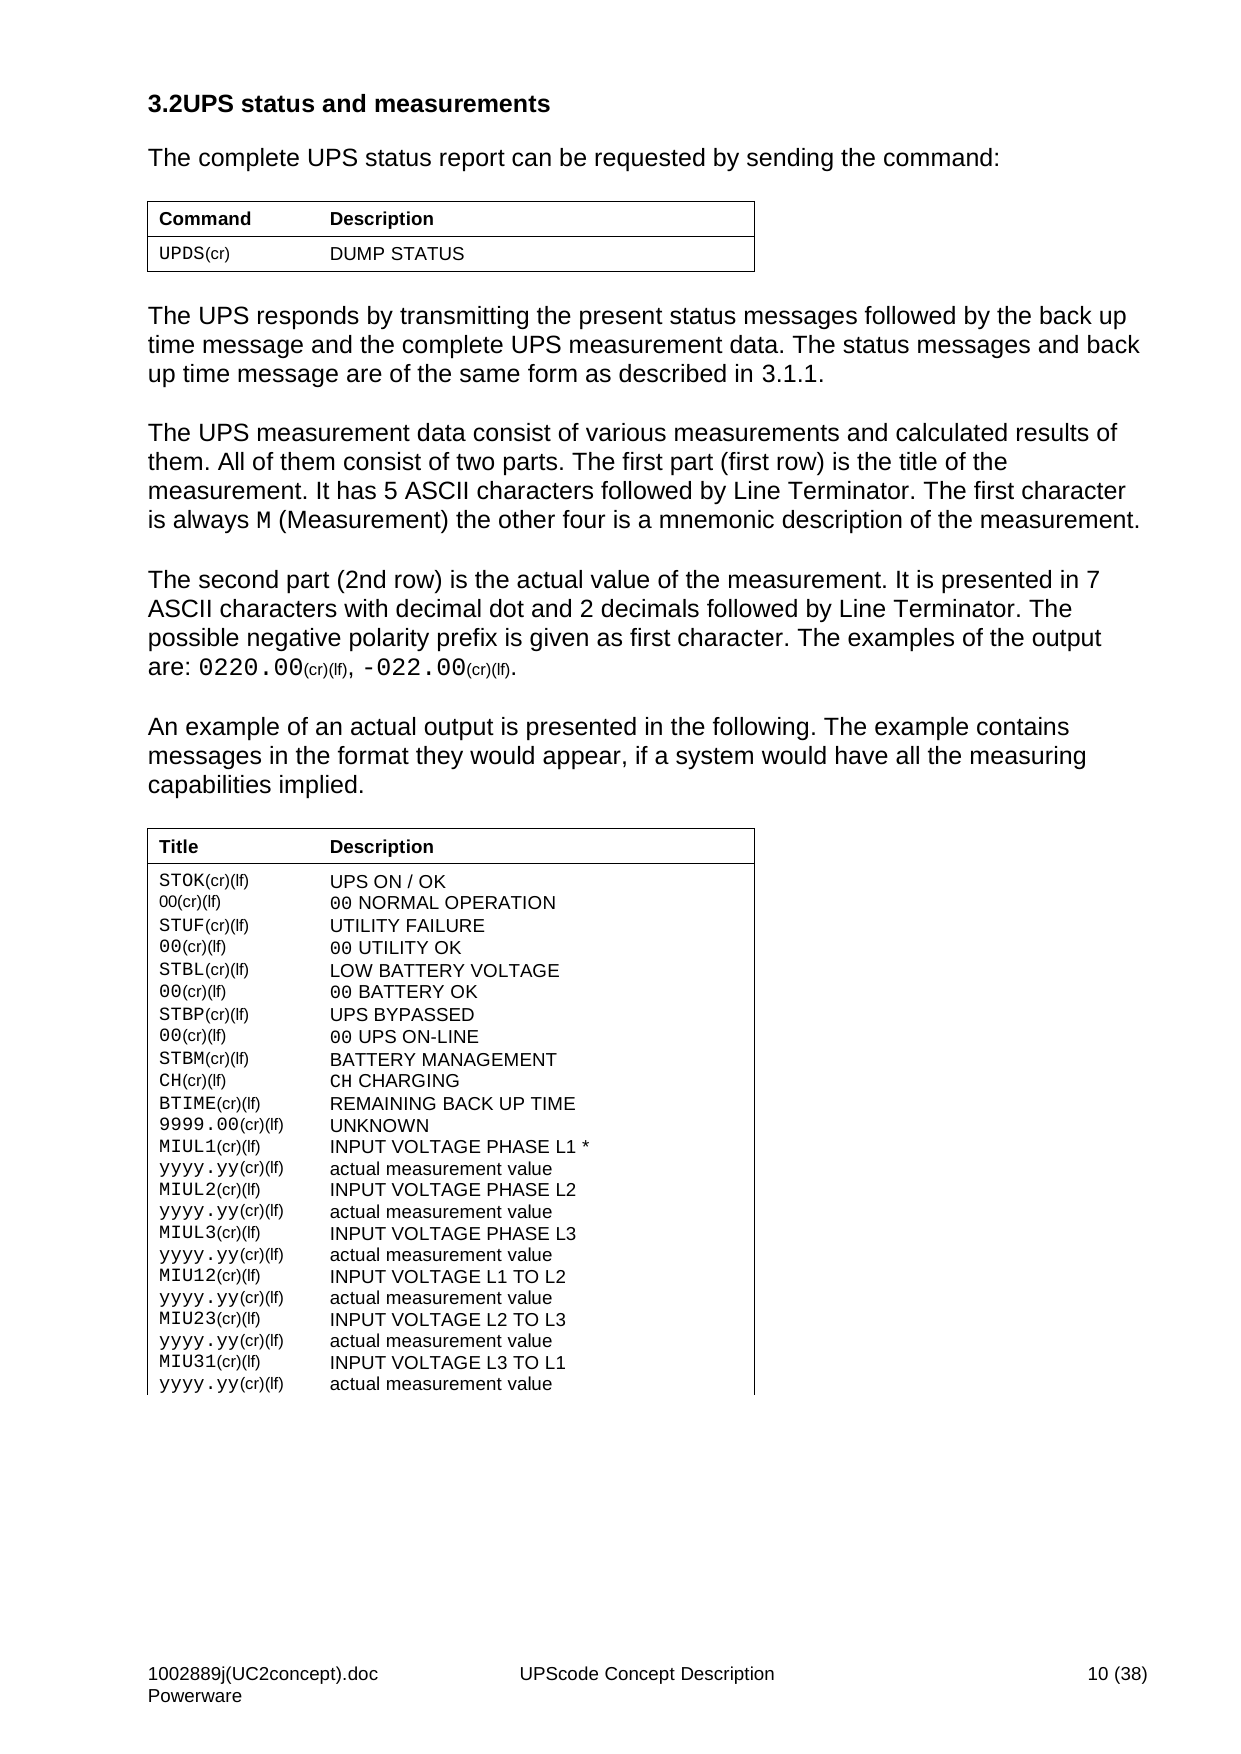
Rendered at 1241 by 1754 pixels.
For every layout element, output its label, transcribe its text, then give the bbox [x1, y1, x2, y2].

table_cell LOW BATTERY VOLTAGE 00 BATTERY OK [318, 960, 754, 1004]
table_cell REMAINING BACK UP TIME UNKNOWN [318, 1093, 754, 1136]
text The second part (2nd row) is the actual value of the measurement. It is presented in 7 ASCII char­acters with decimal dot and 2 decimals followed by Line Terminator. The possible negative polarity prefix is given as first charac­ter. The examples of the output are: 0220.00(cr)(lf), -022.00(cr)(lf). [148, 565, 1151, 683]
table_cell UTILITY FAILURE 00 UTILITY OK [318, 915, 754, 959]
table_cell MIUL2(cr)(lf) yyyy.yy(cr)(lf) [148, 1179, 318, 1222]
table_cell INPUT VOLTAGE L3 TO L1 actual measurement value [318, 1352, 754, 1395]
table_cell STBM(cr)(lf) CH(cr)(lf) [148, 1049, 318, 1093]
table_cell MIU23(cr)(lf) yyyy.yy(cr)(lf) [148, 1309, 318, 1352]
table_cell BATTERY MANAGEMENT CH CHARGING [318, 1049, 754, 1093]
table_header Description [318, 202, 754, 236]
table_cell INPUT VOLTAGE L2 TO L3 actual measurement value [318, 1309, 754, 1352]
table_cell INPUT VOLTAGE PHASE L3 actual measurement value [318, 1223, 754, 1266]
text The UPS measurement data consist of various measurements and calculated results of them. All of them con­sist of two parts. The first part (first row) is the title of the measurement. It has 5 ASCII characters followed by Line Terminator. The first character is always M (Measurement) the other four is a mnemonic description of the measurement. [148, 417, 1151, 536]
text The UPS responds by transmitting the present status messages followed by the back up time message and the complete UPS measurement data. The status messages and back up time message are of the same form as described in 3.1.1. [148, 301, 1151, 388]
table_cell STUF(cr)(lf) 00(cr)(lf) [148, 915, 318, 959]
table_header Description [318, 829, 754, 863]
table_cell INPUT VOLTAGE PHASE L2 actual measurement value [318, 1179, 754, 1222]
table_header Command [148, 202, 318, 236]
table_cell STBP(cr)(lf) 00(cr)(lf) [148, 1004, 318, 1048]
table_cell UPS ON / OK 00 NORMAL OPERATION [318, 864, 754, 915]
table_cell MIUL3(cr)(lf) yyyy.yy(cr)(lf) [148, 1223, 318, 1266]
table_cell UPDS(cr) [148, 237, 318, 271]
table_cell INPUT VOLTAGE L1 TO L2 actual measurement value [318, 1266, 754, 1309]
table_cell UPS BYPASSED 00 UPS ON-LINE [318, 1004, 754, 1048]
table_cell MIU31(cr)(lf) yyyy.yy(cr)(lf) [148, 1352, 318, 1395]
table_cell DUMP STATUS [318, 237, 754, 271]
table_cell STOK(cr)(lf) 00(cr)(lf) [148, 864, 318, 915]
table_cell MIUL1(cr)(lf) yyyy.yy(cr)(lf) [148, 1136, 318, 1179]
table_cell BTIME(cr)(lf) 9999.00(cr)(lf) [148, 1093, 318, 1136]
text The complete UPS status report can be requested by sending the command: [148, 143, 1151, 172]
table_cell MIU12(cr)(lf) yyyy.yy(cr)(lf) [148, 1266, 318, 1309]
text An example of an actual output is presented in the following. The example contains messages in the format they would appear, if a system would have all the measuring capabilities implied. [148, 712, 1151, 799]
table_cell INPUT VOLTAGE PHASE L1 * actual measurement value [318, 1136, 754, 1179]
subtitle UPS status and measurements [148, 89, 1151, 118]
table_cell STBL(cr)(lf) 00(cr)(lf) [148, 960, 318, 1004]
table_header Title [148, 829, 318, 863]
